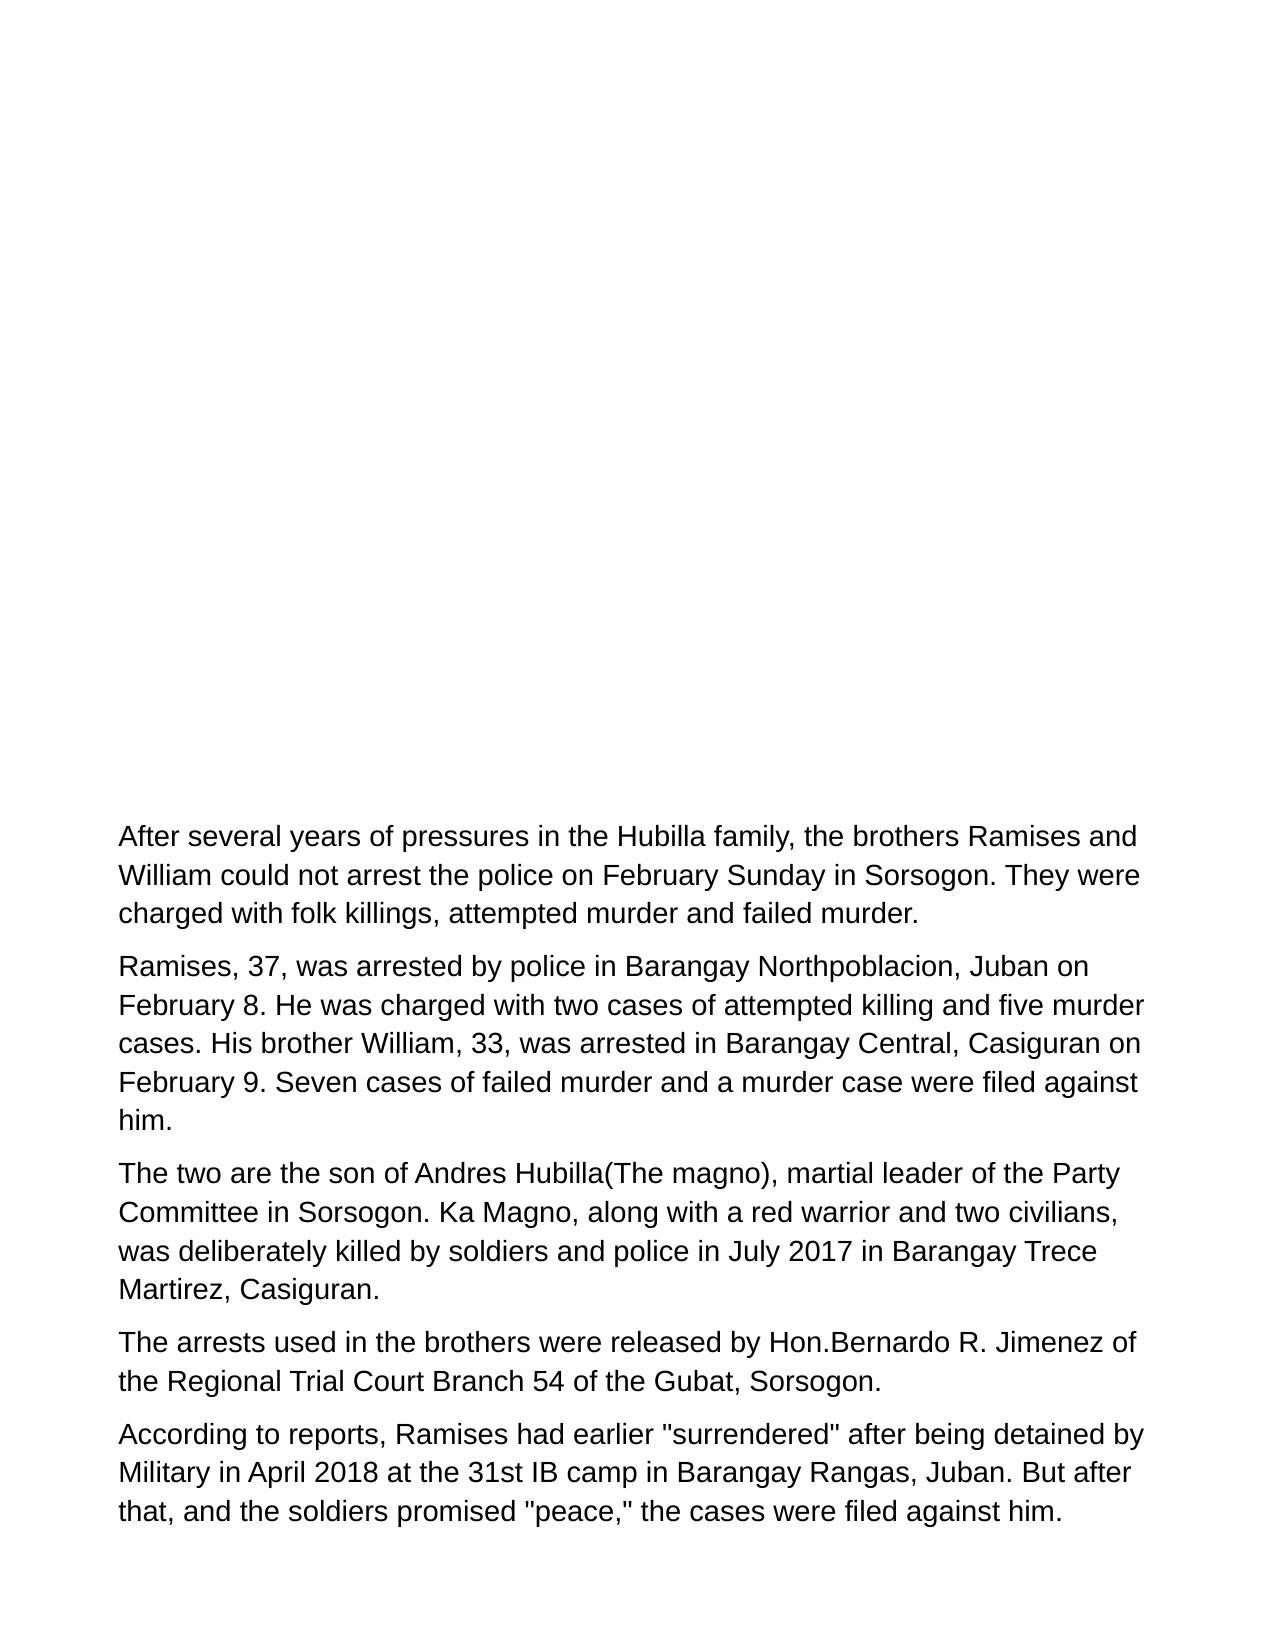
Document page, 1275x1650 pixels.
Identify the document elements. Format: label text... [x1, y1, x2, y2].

text After several years of pressures in the Hubilla family, the brothers Ramises and William could not arrest the police on February Sunday in Sorsogon. They were charged with folk killings, attempted murder and failed murder. [118, 118, 1157, 929]
text According to reports, Ramises had earlier "surrendered" after being detained by Military in April 2018 at the 31st IB camp in Barangay Rangas, Juban. But after that, and the soldiers promised "peace," the cases were filed against him. [118, 1417, 1157, 1527]
text Ramises, 37, was arrested by police in Barangay Northpoblacion, Juban on February 8. He was charged with two cases of attempted killing and five murder cases. His brother William, 33, was arrested in Barangay Central, Casiguran on February 9. Seven cases of failed murder and a murder case were filed against him. [118, 949, 1157, 1137]
text The arrests used in the brothers were released by Hon.Bernardo R. Jimenez of the Regional Trial Court Branch 54 of the Gubat, Sorsogon. [118, 1325, 1157, 1397]
text The two are the son of Andres Hubilla(The magno), martial leader of the Party Committee in Sorsogon. Ka Magno, along with a red warrior and two civilians, was deliberately killed by soldiers and police in July 2017 in Barangay Trece Martirez, Casiguran. [118, 1156, 1157, 1306]
